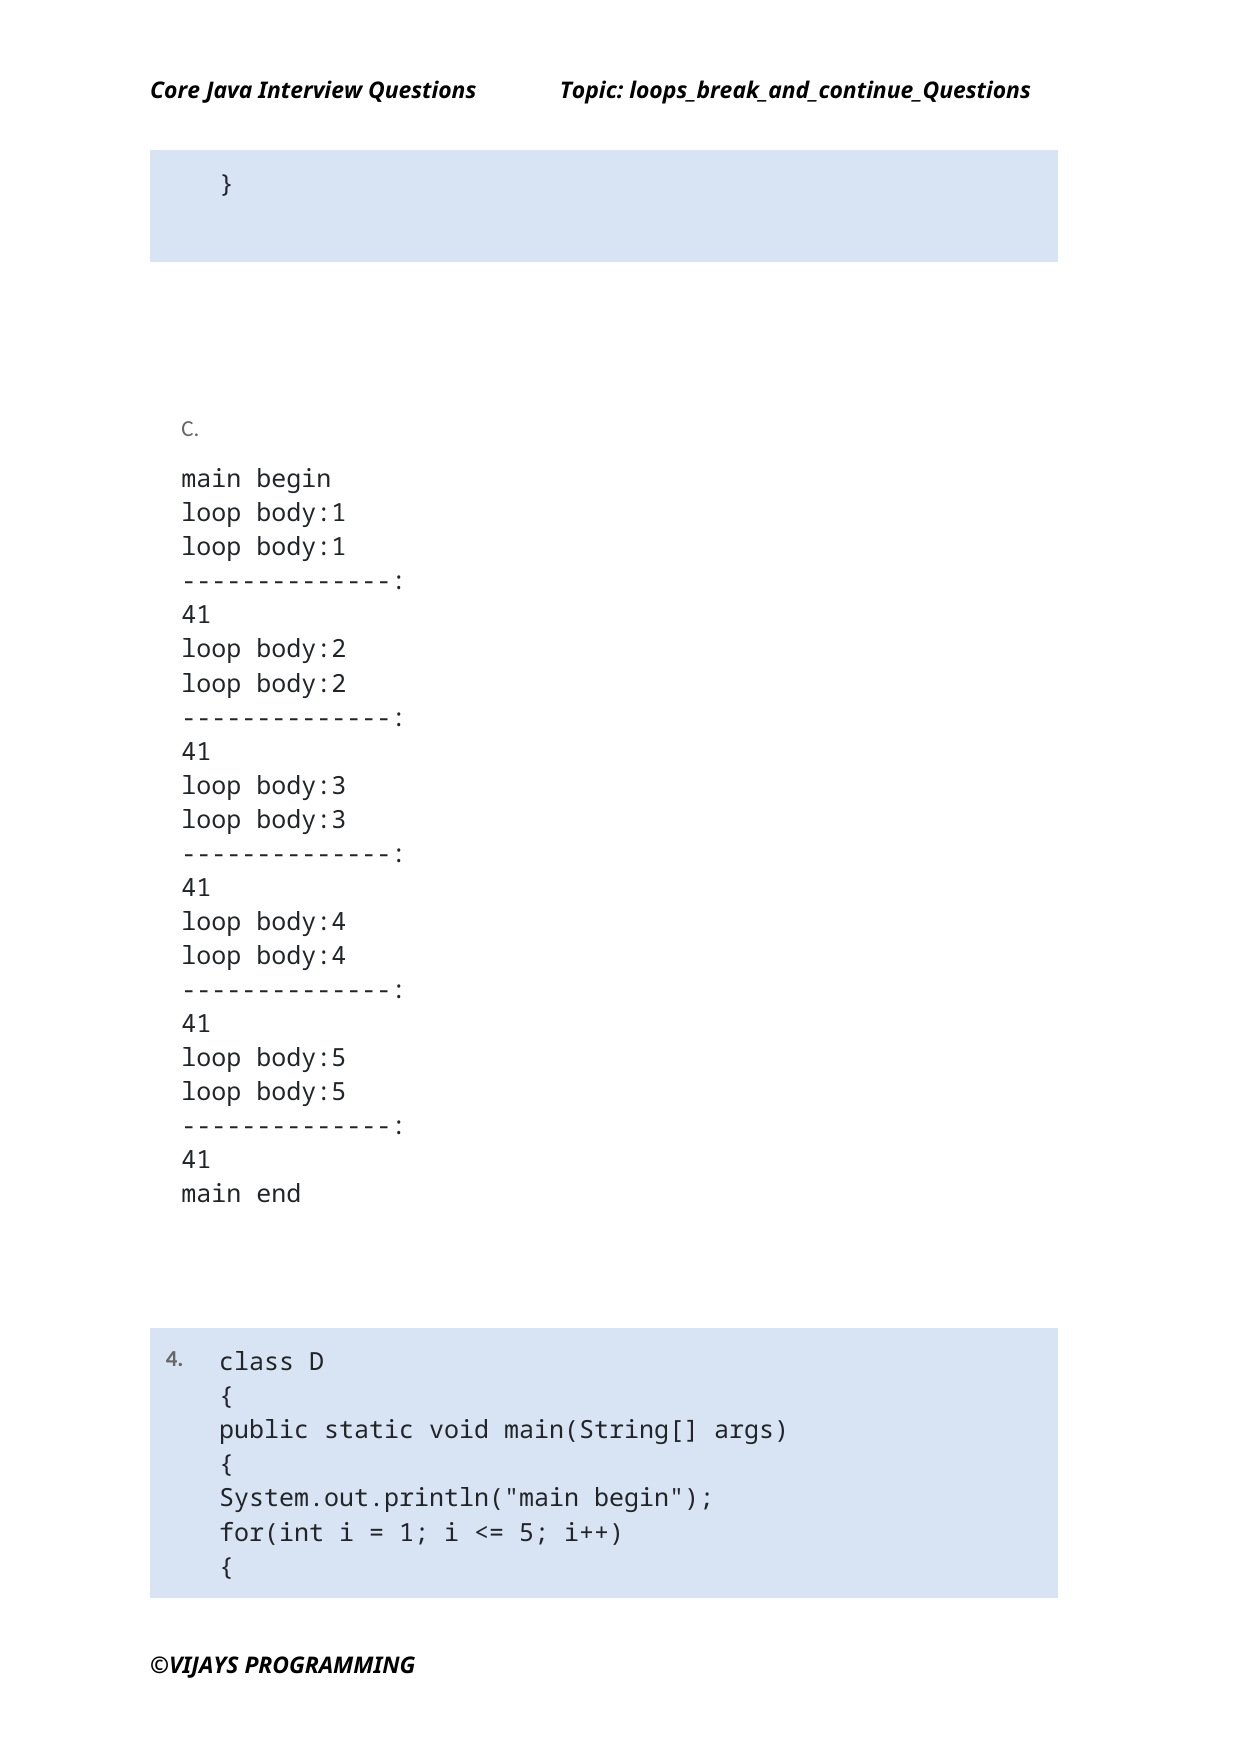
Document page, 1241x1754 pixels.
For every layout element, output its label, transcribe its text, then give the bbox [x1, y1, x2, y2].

table_header } [203, 150, 1058, 262]
table_cell class D { public static void main(String[] args) { System.out.println("main begin"); for(int i = 1; i <= 5; i++) { [203, 1328, 1058, 1598]
table_header [181, 346, 332, 414]
table_header [1058, 150, 1090, 262]
table_header [150, 150, 203, 262]
table_cell [1058, 1328, 1090, 1598]
table_header C. main begin loop body:1 loop body:1 --------------:41 loop body:2 loop body:2 --------------:41 loop body:3 loop body:3 --------------:41 loop body:4 loop body:4 --------------:41 loop body:5 loop body:5 --------------:41 main end [181, 414, 415, 1312]
table_cell 4. [150, 1328, 203, 1598]
table_header [181, 278, 332, 346]
table_cell [150, 262, 1090, 1328]
